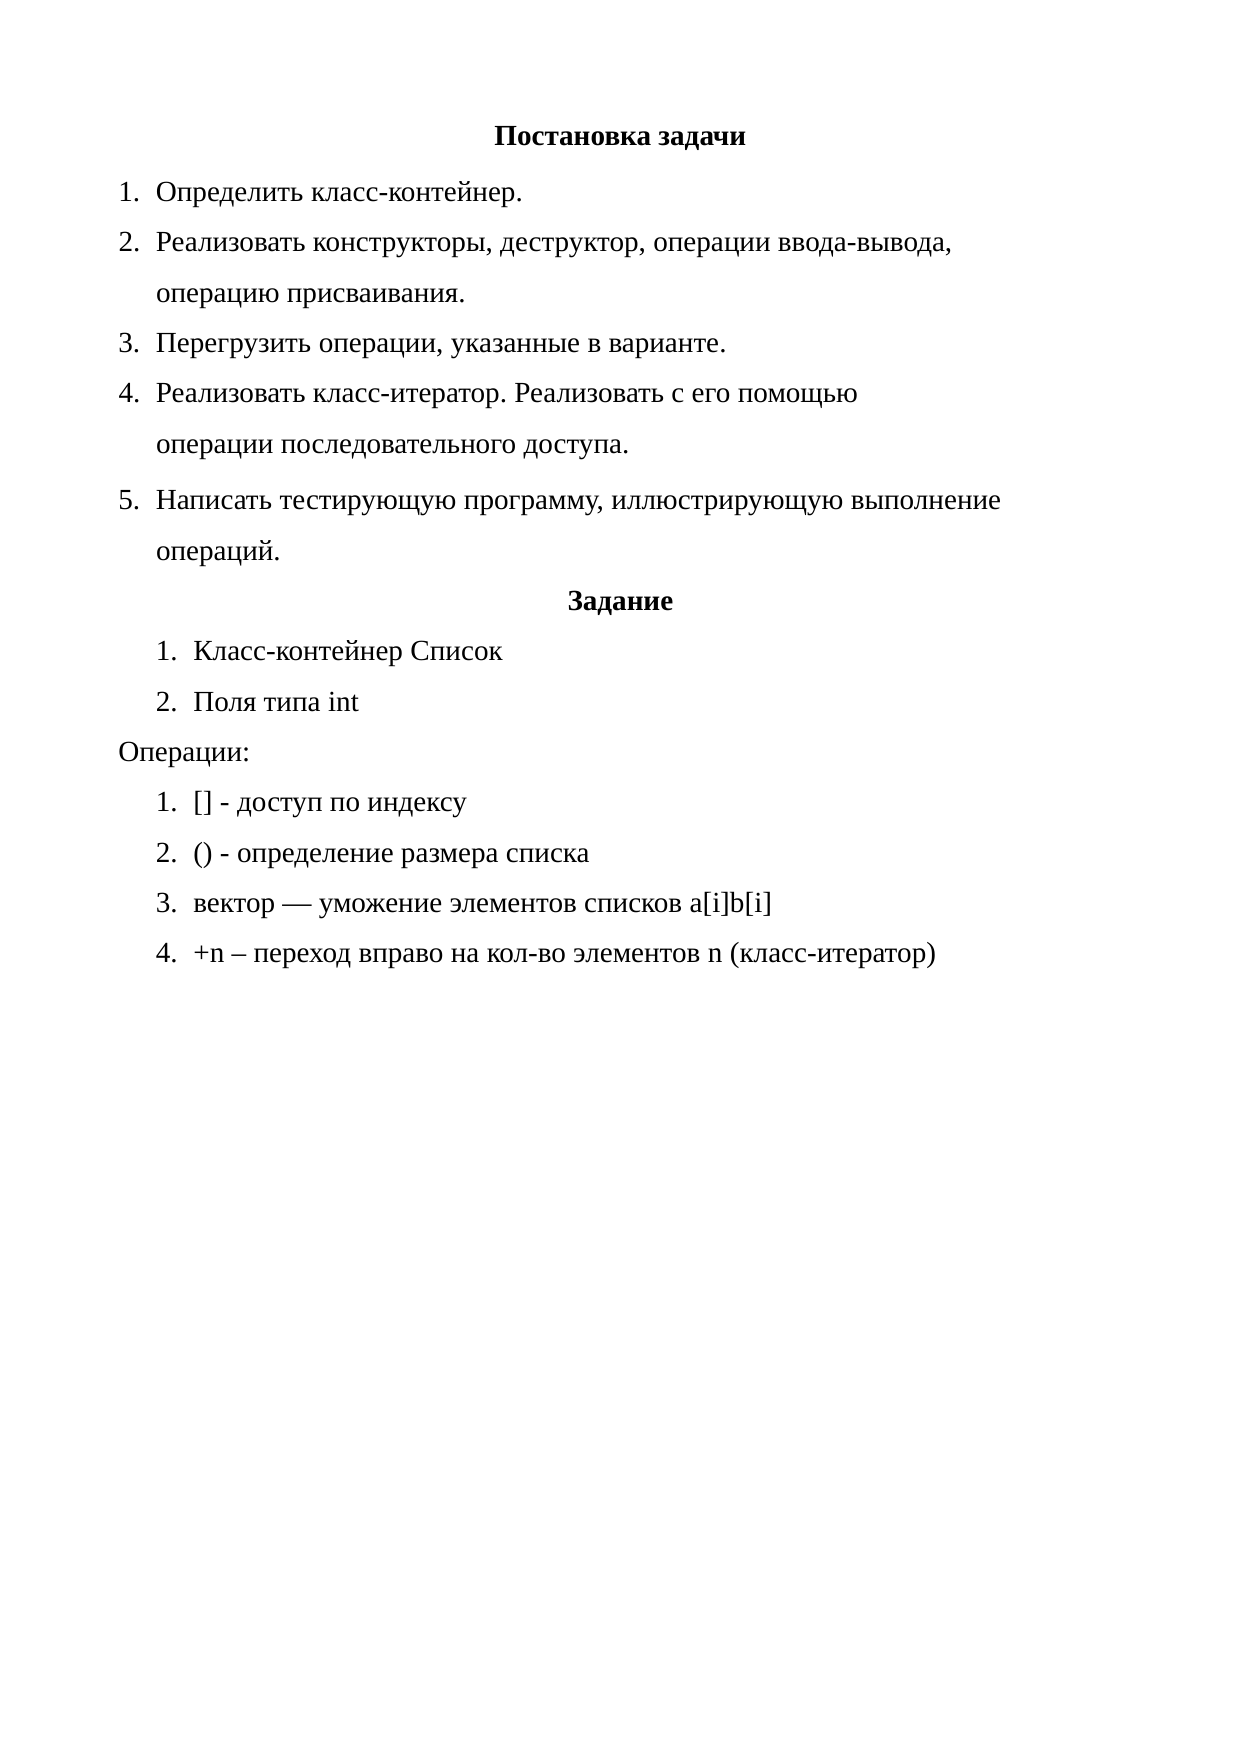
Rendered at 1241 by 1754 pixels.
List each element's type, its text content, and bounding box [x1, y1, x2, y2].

text Операции: [118, 734, 1122, 768]
list Определить класс-контейнер. [118, 174, 1122, 208]
list [] - доступ по индексу [156, 784, 1122, 818]
list () - определение размера списка [156, 835, 1122, 868]
text Задание [118, 583, 1122, 617]
list Поля типа int [156, 684, 1122, 717]
list Реализовать класс-итератор. Реализовать с его помощью операции последовательного доступа. [118, 375, 870, 459]
list Реализовать конструкторы, деструктор, операции ввода-вывода, операцию присваивания. [118, 224, 957, 308]
list Класс-контейнер Список [156, 633, 1122, 667]
list вектор — уможение элементов списков a[i]b[i] [156, 885, 1122, 918]
list Перегрузить операции, указанные в варианте. [118, 325, 1122, 359]
list Написать тестирующую программу, иллюстрирующую выполнение операций. [118, 482, 1122, 566]
list +n – переход вправо на кол-во элементов n (класс-итератор) [156, 935, 1122, 969]
text Постановка задачи [118, 118, 1122, 152]
